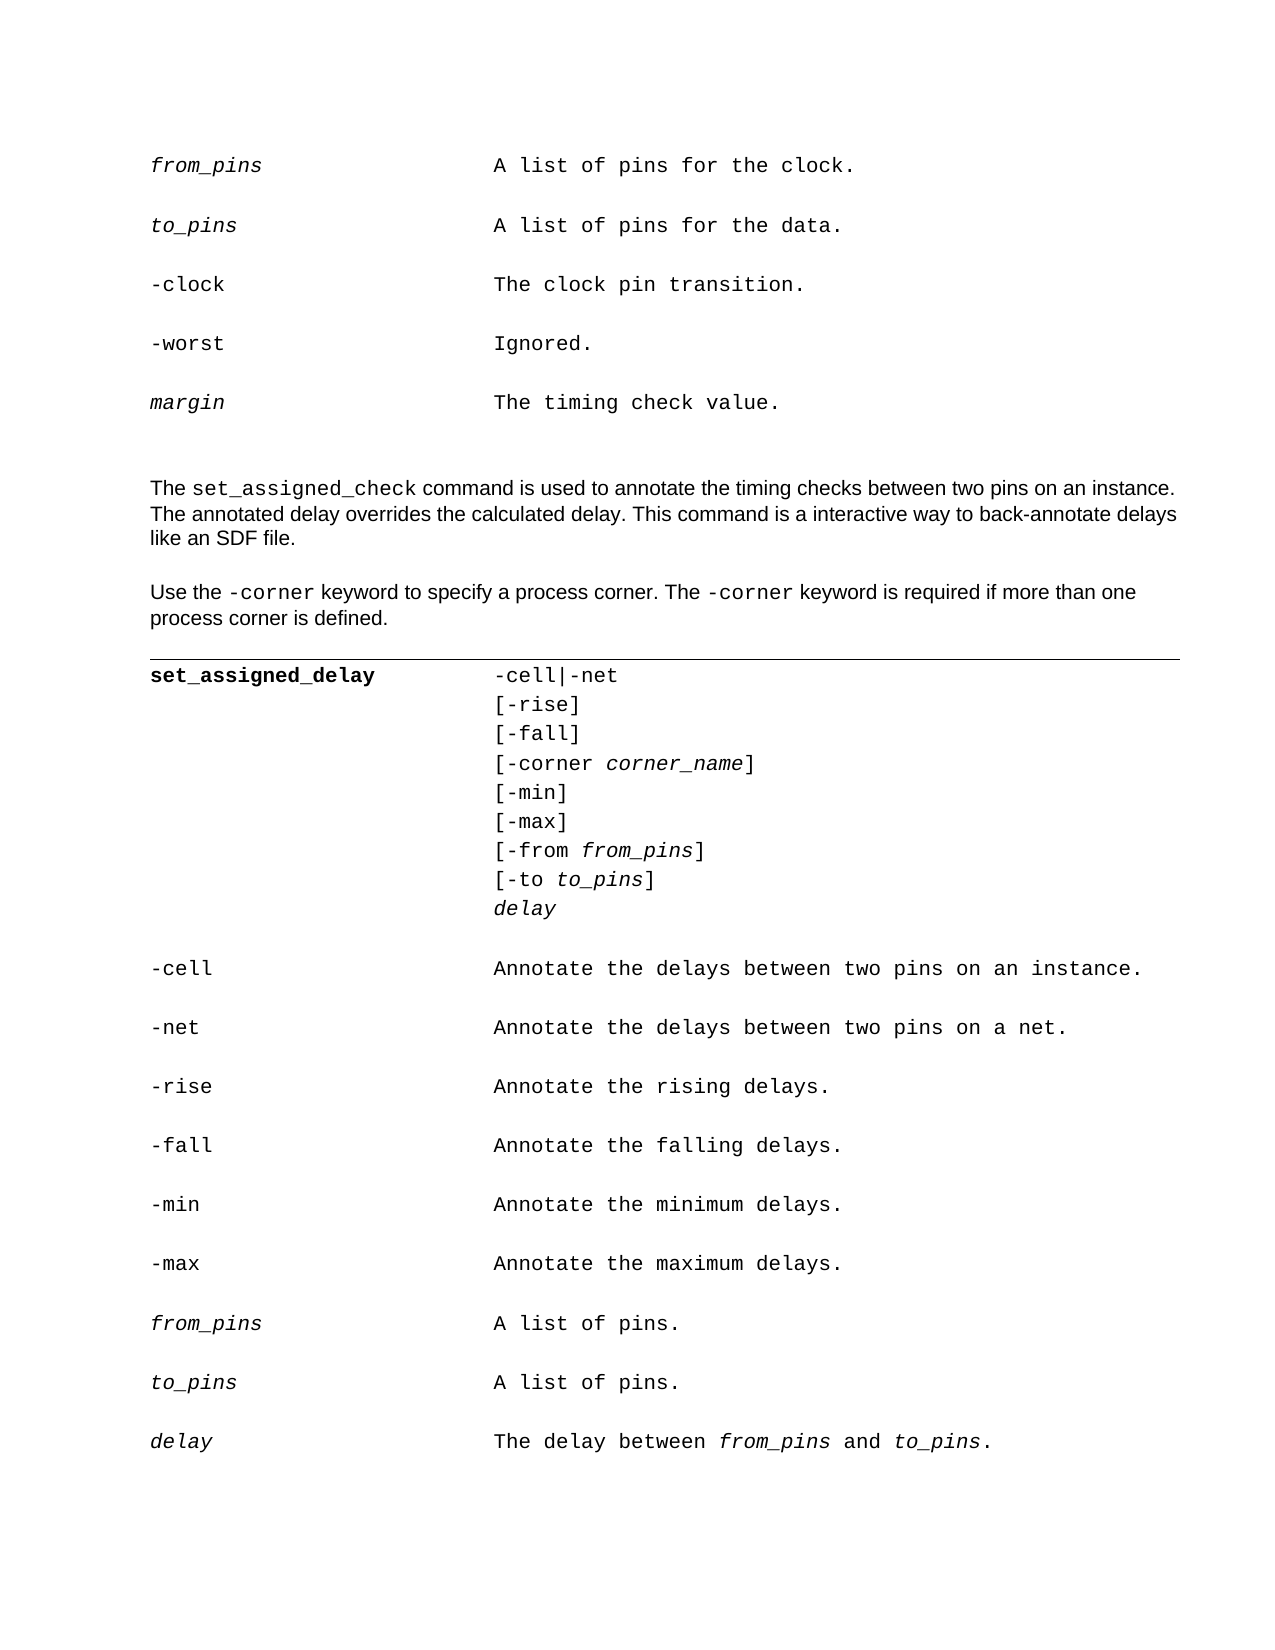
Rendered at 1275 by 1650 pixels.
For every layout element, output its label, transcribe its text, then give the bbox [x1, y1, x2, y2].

table_cell -net [150, 1011, 493, 1070]
table_cell -max [150, 1248, 493, 1307]
table_cell delay [150, 1425, 493, 1484]
table_cell The timing check value. [493, 387, 1180, 446]
table_cell Annotate the falling delays. [493, 1130, 1180, 1189]
table_cell -worst [150, 328, 493, 387]
table_cell -cell [150, 952, 493, 1011]
table_cell A list of pins for the clock. [493, 150, 1180, 209]
table_cell from_pins [150, 1307, 493, 1366]
table_cell Annotate the delays between two pins on a net. [493, 1011, 1180, 1070]
table_cell Annotate the minimum delays. [493, 1189, 1180, 1248]
table_cell -min [150, 1189, 493, 1248]
table_cell Annotate the rising delays. [493, 1070, 1180, 1129]
table_cell margin [150, 387, 493, 446]
table_cell Ignored. [493, 328, 1180, 387]
table_cell from_pins [150, 150, 493, 209]
table_header set_assigned_delay [150, 660, 493, 952]
table_cell The delay between from_pins and to_pins. [493, 1425, 1180, 1484]
table_cell -clock [150, 268, 493, 327]
table_cell to_pins [150, 1366, 493, 1425]
table_cell Annotate the delays between two pins on an instance. [493, 952, 1180, 1011]
table_cell -rise [150, 1070, 493, 1129]
table_cell The clock pin transition. [493, 268, 1180, 327]
table_cell -fall [150, 1130, 493, 1189]
table_cell Annotate the maximum delays. [493, 1248, 1180, 1307]
table_cell A list of pins for the data. [493, 209, 1180, 268]
table_header -cell|-net [-rise] [-fall] [-corner corner_name] [-min] [-max] [-from from_pins] [-to to_pins] delay [493, 660, 1180, 952]
table_cell A list of pins. [493, 1366, 1180, 1425]
text The set_assigned_check command is used to annotate the timing checks between two pins on an instance. The annotated delay overrides the calculated delay. This command is a interactive way to back-annotate delays like an SDF file. [150, 476, 1180, 549]
table_cell to_pins [150, 209, 493, 268]
text Use the -corner keyword to specify a process corner. The -corner keyword is required if more than one process corner is defined. [150, 579, 1180, 629]
table_cell A list of pins. [493, 1307, 1180, 1366]
